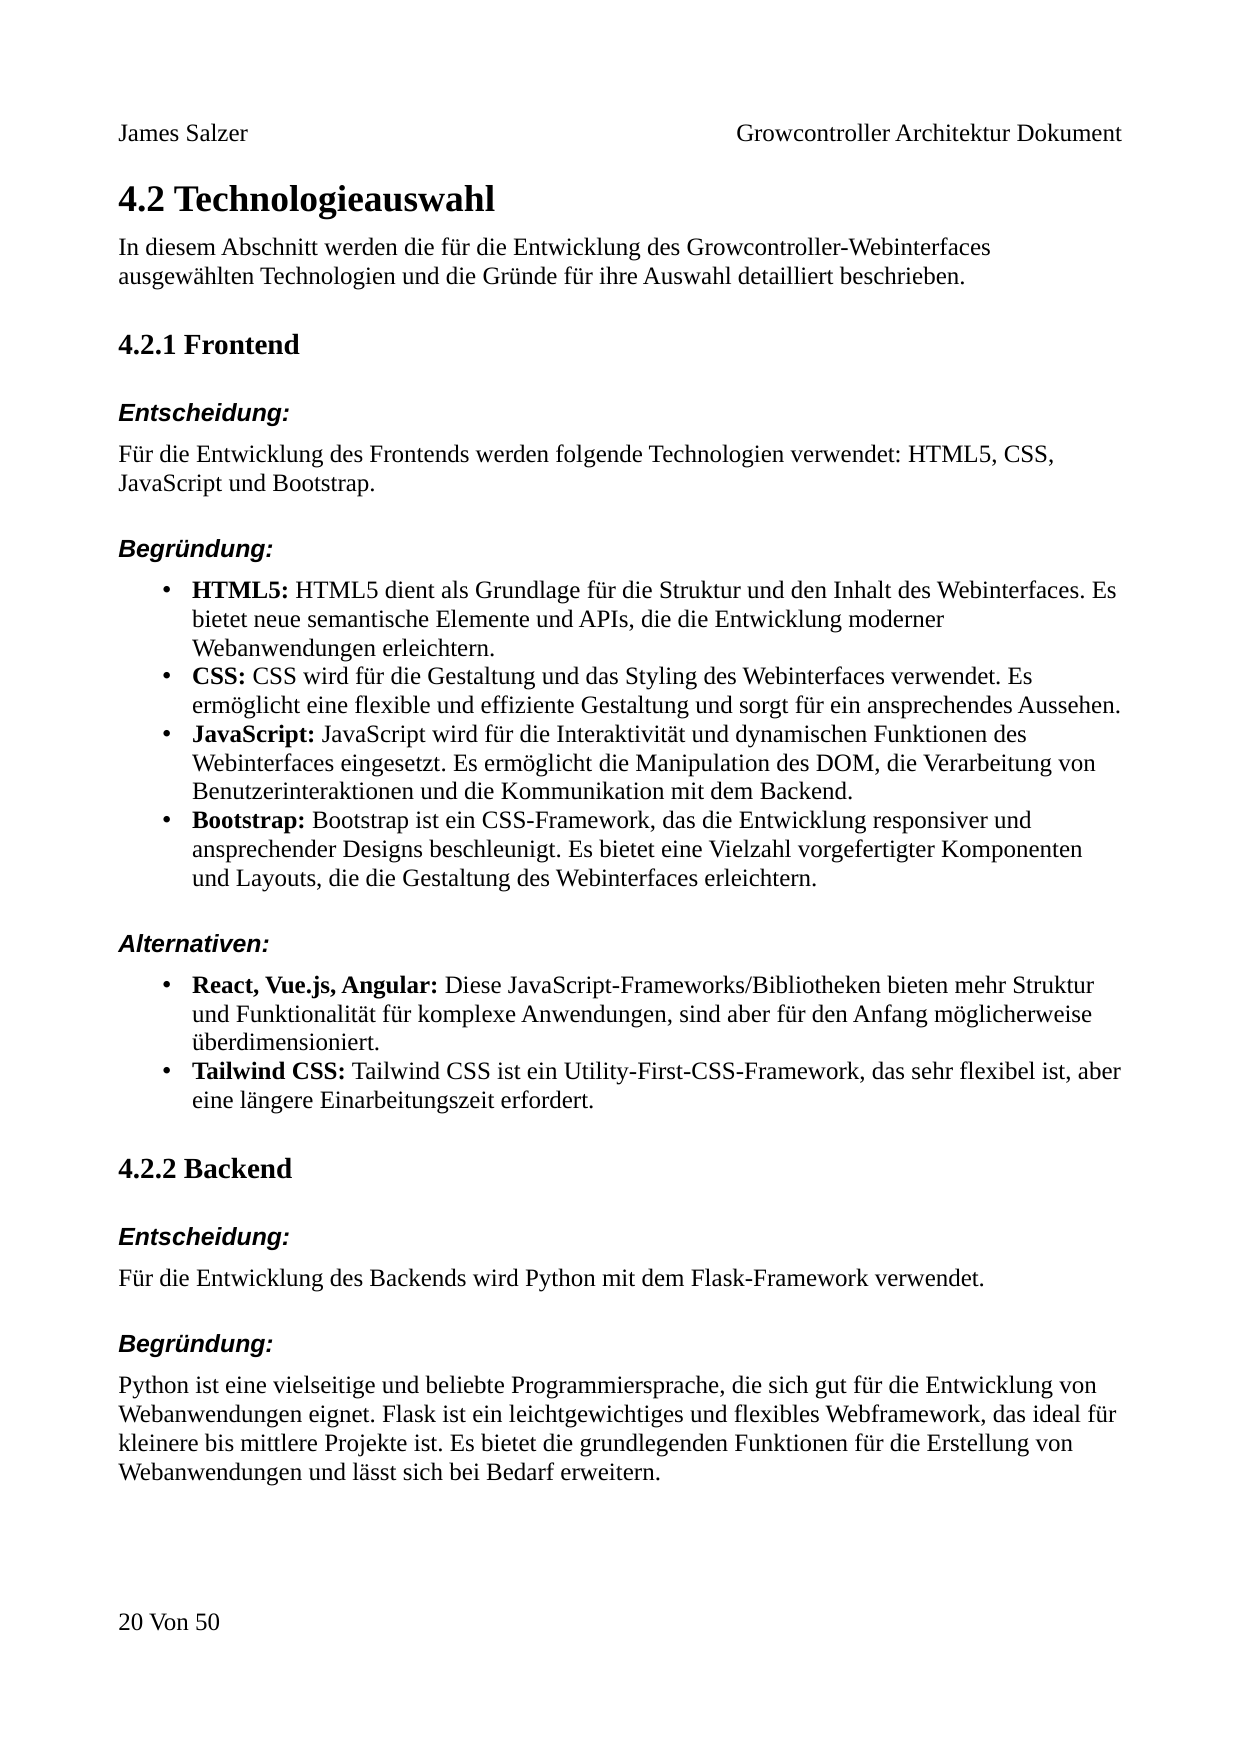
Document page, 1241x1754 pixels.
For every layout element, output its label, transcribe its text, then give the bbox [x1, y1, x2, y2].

list HTML5: HTML5 dient als Grundlage für die Struktur und den Inhalt des Webinterfaces. Es bietet neue semantische Elemente und APIs, die die Entwicklung moderner Webanwendungen erleichtern. [162, 575, 1122, 661]
subtitle Entscheidung: [118, 398, 1122, 427]
subtitle Entscheidung: [118, 1222, 1122, 1251]
list JavaScript: JavaScript wird für die Interaktivität und dynamischen Funktionen des Webinterfaces eingesetzt. Es ermöglicht die Manipulation des DOM, die Verarbeitung von Benutzerinteraktionen und die Kommunikation mit dem Backend. [162, 719, 1122, 805]
list React, Vue.js, Angular: Diese JavaScript-Frameworks/Bibliotheken bieten mehr Struktur und Funktionalität für komplexe Anwendungen, sind aber für den Anfang möglicherweise überdimensioniert. [162, 970, 1122, 1056]
subtitle 4.2 Technologieauswahl [118, 176, 1122, 219]
text In diesem Abschnitt werden die für die Entwicklung des Growcontroller-Webinterfaces ausgewählten Technologien und die Gründe für ihre Auswahl detailliert beschrieben. [118, 232, 1122, 289]
list Bootstrap: Bootstrap ist ein CSS-Framework, das die Entwicklung responsiver und ansprechender Designs beschleunigt. Es bietet eine Vielzahl vorgefertigter Komponenten und Layouts, die die Gestaltung des Webinterfaces erleichtern. [162, 805, 1122, 891]
list CSS: CSS wird für die Gestaltung und das Styling des Webinterfaces verwendet. Es ermöglicht eine flexible und effiziente Gestaltung und sorgt für ein ansprechendes Aussehen. [162, 661, 1122, 719]
text Für die Entwicklung des Backends wird Python mit dem Flask-Framework verwendet. [118, 1263, 1122, 1292]
list Tailwind CSS: Tailwind CSS ist ein Utility-First-CSS-Framework, das sehr flexibel ist, aber eine längere Einarbeitungszeit erfordert. [162, 1056, 1122, 1114]
subtitle Begründung: [118, 534, 1122, 563]
subtitle 4.2.1 Frontend [118, 327, 1122, 361]
subtitle 4.2.2 Backend [118, 1151, 1122, 1185]
text Für die Entwicklung des Frontends werden folgende Technologien verwendet: HTML5, CSS, JavaScript und Bootstrap. [118, 439, 1122, 497]
text Python ist eine vielseitige und beliebte Programmiersprache, die sich gut für die Entwicklung von Webanwendungen eignet. Flask ist ein leichtgewichtiges und flexibles Webframework, das ideal für kleinere bis mittlere Projekte ist. Es bietet die grundlegenden Funktionen für die Erstellung von Webanwendungen und lässt sich bei Bedarf erweitern. [118, 1371, 1122, 1486]
subtitle Alternativen: [118, 929, 1122, 957]
subtitle Begründung: [118, 1329, 1122, 1358]
